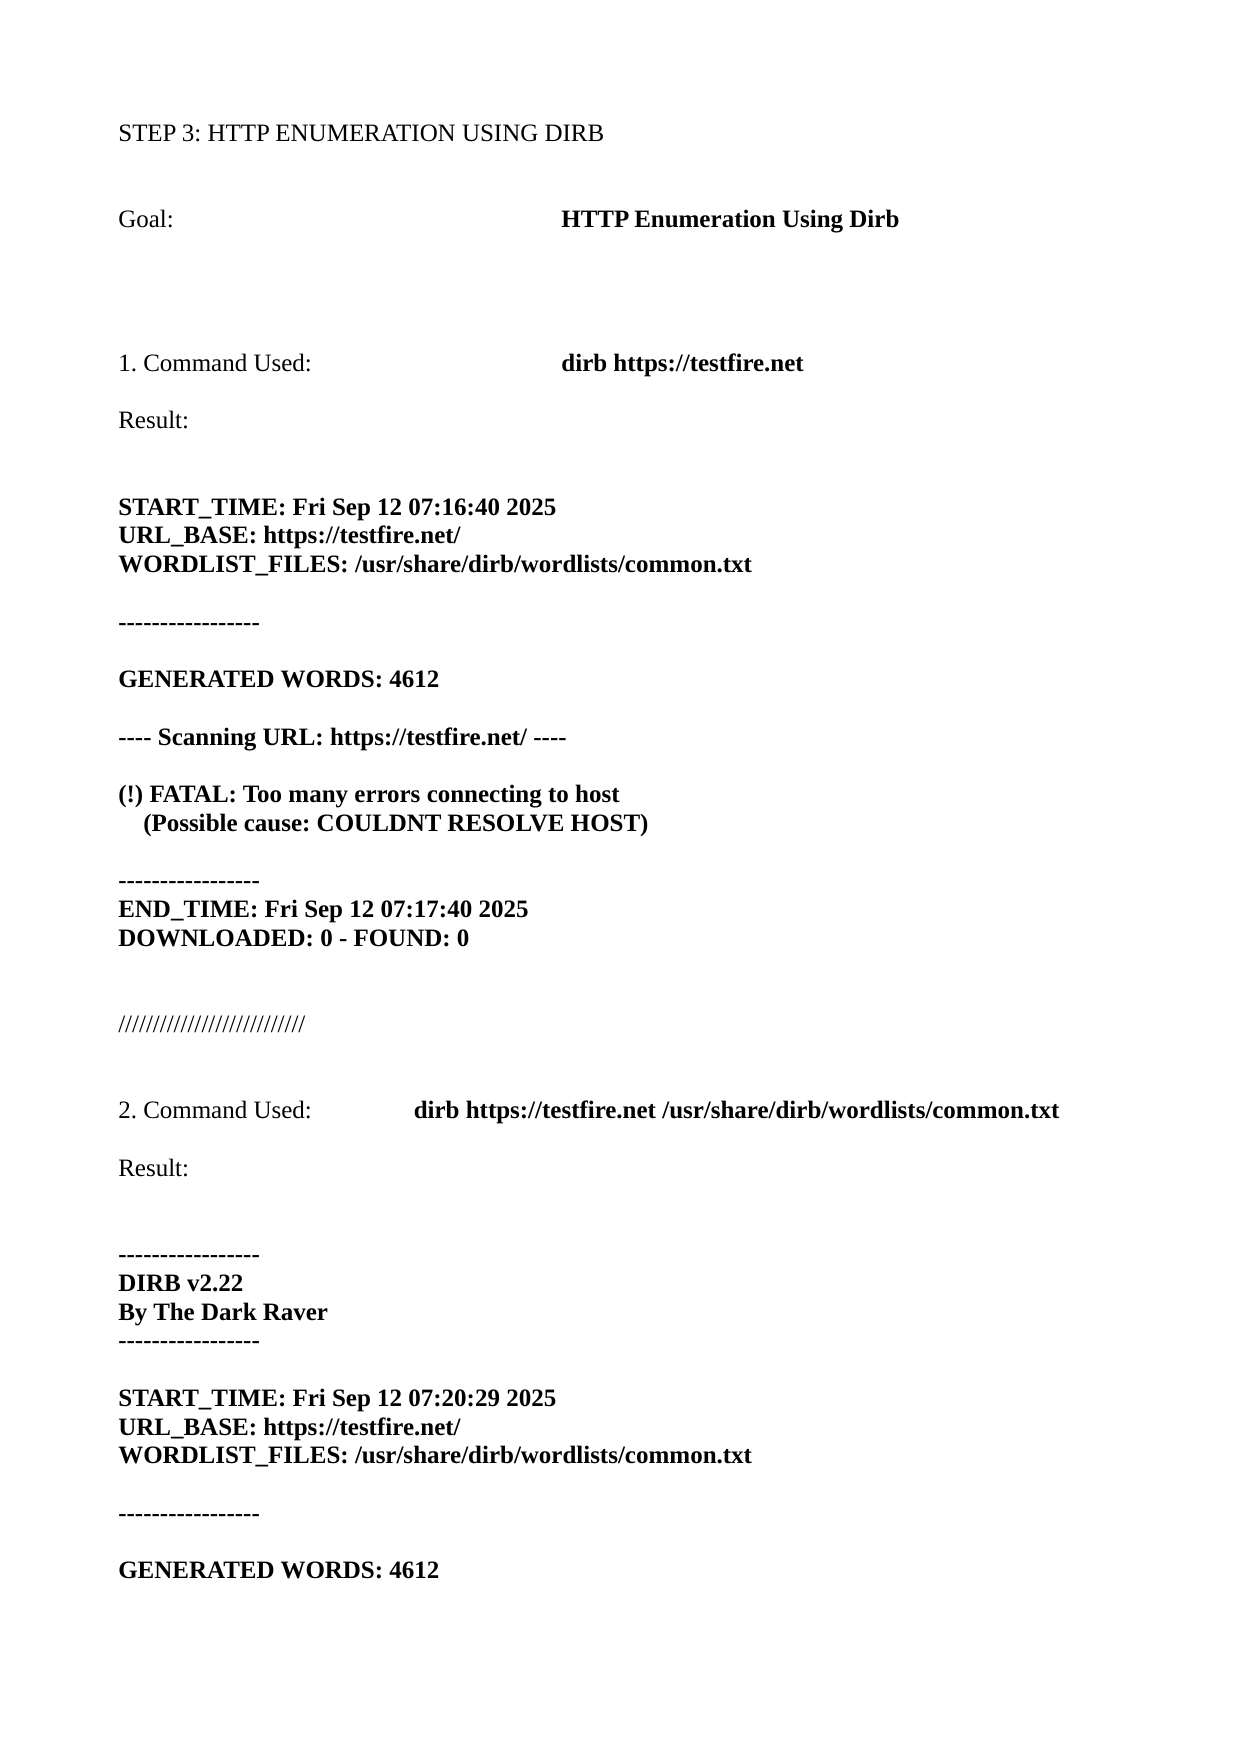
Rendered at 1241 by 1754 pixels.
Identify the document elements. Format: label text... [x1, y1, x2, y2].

text DIRB v2.22 [118, 1268, 1122, 1297]
text STEP 3: HTTP ENUMERATION USING DIRB [118, 118, 1122, 147]
text GENERATED WORDS: 4612 [118, 664, 1122, 693]
text END_TIME: Fri Sep 12 07:17:40 2025 [118, 894, 1122, 923]
text ---- Scanning URL: https://testfire.net/ ---- [118, 722, 1122, 751]
text By The Dark Raver [118, 1297, 1122, 1326]
text GENERATED WORDS: 4612 [118, 1556, 1122, 1584]
text Result: [118, 406, 1122, 434]
text Goal: HTTP Enumeration Using Dirb [118, 204, 1122, 233]
text ----------------- [118, 1326, 1122, 1354]
text DOWNLOADED: 0 - FOUND: 0 [118, 923, 1122, 952]
text URL_BASE: https://testfire.net/ [118, 521, 1122, 549]
text START_TIME: Fri Sep 12 07:16:40 2025 [118, 492, 1122, 521]
text ----------------- [118, 607, 1122, 636]
text Result: [118, 1153, 1122, 1182]
text 2. Command Used: dirb https://testfire.net /usr/share/dirb/wordlists/common.txt [118, 1096, 1122, 1124]
text START_TIME: Fri Sep 12 07:20:29 2025 [118, 1383, 1122, 1412]
text (!) FATAL: Too many errors connecting to host [118, 779, 1122, 808]
text WORDLIST_FILES: /usr/share/dirb/wordlists/common.txt [118, 549, 1122, 578]
text ----------------- [118, 866, 1122, 894]
text 1. Command Used: dirb https://testfire.net [118, 348, 1122, 377]
text /////////////////////////// [118, 1009, 1122, 1038]
text (Possible cause: COULDNT RESOLVE HOST) [118, 808, 1122, 837]
text ----------------- [118, 1498, 1122, 1527]
text WORDLIST_FILES: /usr/share/dirb/wordlists/common.txt [118, 1441, 1122, 1469]
text ----------------- [118, 1239, 1122, 1268]
text URL_BASE: https://testfire.net/ [118, 1412, 1122, 1441]
